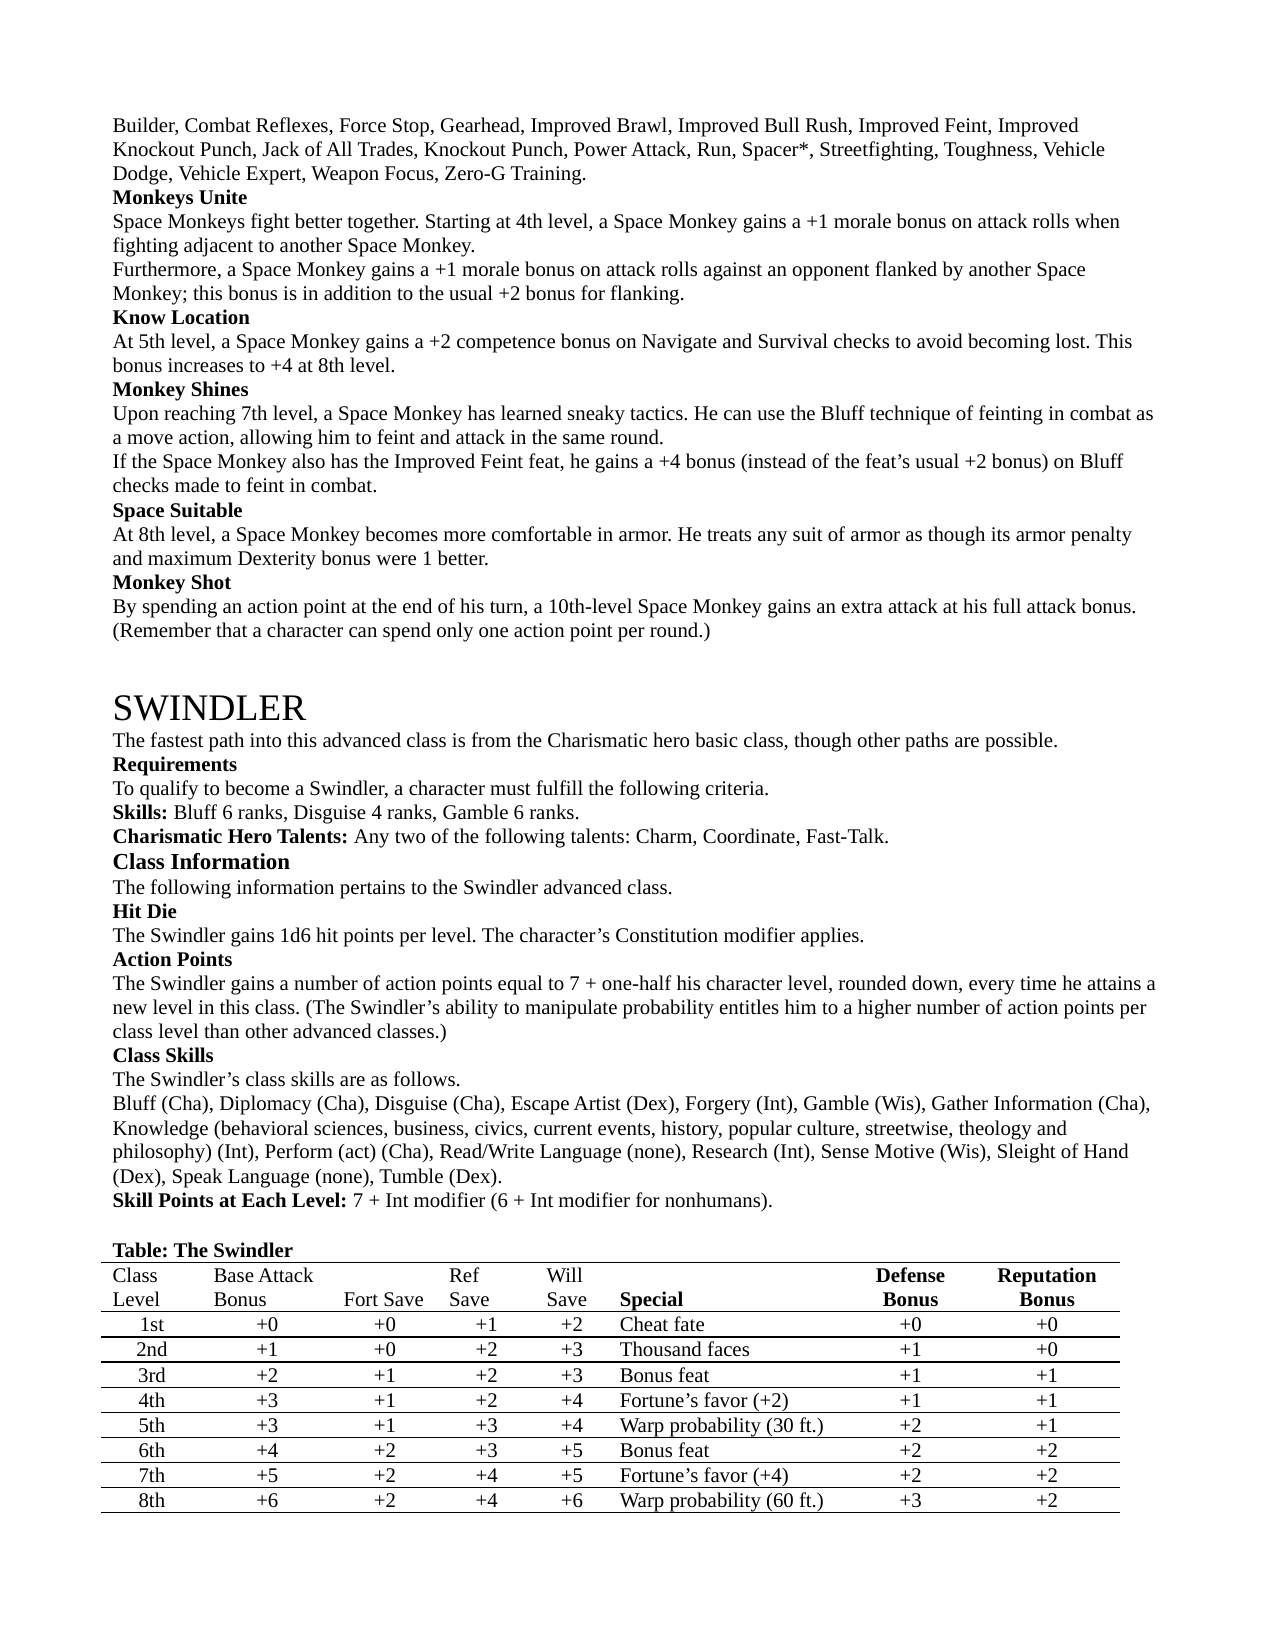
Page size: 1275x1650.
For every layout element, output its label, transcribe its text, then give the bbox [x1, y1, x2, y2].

text Monkeys Unite [112, 185, 1162, 209]
table_cell +2 [974, 1463, 1120, 1487]
table_cell +2 [535, 1312, 608, 1336]
table_cell +2 [332, 1488, 438, 1512]
text Upon reaching 7th level, a Space Monkey has learned sneaky tactics. He can use the Bluff technique of feinting in combat as a move action, allowing him to feint and attack in the same round. [112, 401, 1162, 449]
table_cell +0 [332, 1338, 438, 1361]
table_cell Fort Save [332, 1263, 438, 1311]
text Charismatic Hero Talents: Any two of the following talents: Charm, Coordinate, Fast-Talk. [112, 824, 1162, 848]
table_cell 5th [101, 1413, 202, 1437]
table_cell +1 [974, 1413, 1120, 1437]
table_cell 1st [101, 1312, 202, 1336]
table_cell +4 [535, 1388, 608, 1412]
table_cell +1 [332, 1388, 438, 1412]
table_cell Warp probability (30 ft.) [608, 1413, 847, 1437]
text The Swindler gains 1d6 hit points per level. The character’s Constitution modifier applies. [112, 923, 1162, 947]
text The Swindler gains a number of action points equal to 7 + one-half his character level, rounded down, every time he attains a new level in this class. (The Swindler’s ability to manipulate probability entitles him to a higher number of action points per class level than other advanced classes.) [112, 971, 1162, 1043]
table_cell +2 [847, 1438, 974, 1462]
table_cell +1 [847, 1363, 974, 1387]
table_cell +2 [438, 1338, 535, 1361]
table_cell 4th [101, 1388, 202, 1412]
table_cell +1 [332, 1413, 438, 1437]
table_cell Bonus feat [608, 1438, 847, 1462]
table_cell 6th [101, 1438, 202, 1462]
table_cell +1 [438, 1312, 535, 1336]
table_cell +6 [535, 1488, 608, 1512]
table_cell +0 [974, 1312, 1120, 1336]
table_cell +3 [535, 1363, 608, 1387]
table_cell 7th [101, 1463, 202, 1487]
table_cell +5 [535, 1463, 608, 1487]
table_cell +2 [974, 1488, 1120, 1512]
table_cell +0 [202, 1312, 332, 1336]
text Know Location [112, 305, 1162, 329]
text The following information pertains to the Swindler advanced class. [112, 875, 1162, 899]
table_cell Cheat fate [608, 1312, 847, 1336]
text Monkey Shot [112, 570, 1162, 594]
table_cell 8th [101, 1488, 202, 1512]
table_cell +2 [438, 1388, 535, 1412]
table_cell +4 [202, 1438, 332, 1462]
table_cell Fortune’s favor (+4) [608, 1463, 847, 1487]
table_cell 2nd [101, 1338, 202, 1361]
text At 8th level, a Space Monkey becomes more comfortable in armor. He treats any suit of armor as though its armor penalty and maximum Dexterity bonus were 1 better. [112, 522, 1162, 570]
text Skill Points at Each Level: 7 + Int modifier (6 + Int modifier for nonhumans). [112, 1188, 1162, 1212]
table_cell Ref Save [438, 1263, 535, 1311]
table_cell +2 [974, 1438, 1120, 1462]
table_cell +3 [438, 1438, 535, 1462]
table_cell Reputation Bonus [974, 1263, 1120, 1311]
table_cell +3 [202, 1413, 332, 1437]
table_cell +1 [974, 1388, 1120, 1412]
table_cell Bonus feat [608, 1363, 847, 1387]
table_cell +2 [847, 1413, 974, 1437]
table_cell Special [608, 1263, 847, 1311]
table_cell +2 [202, 1363, 332, 1387]
subtitle Class Information [112, 848, 1162, 875]
table_cell Warp probability (60 ft.) [608, 1488, 847, 1512]
text At 5th level, a Space Monkey gains a +2 competence bonus on Navigate and Survival checks to avoid becoming lost. This bonus increases to +4 at 8th level. [112, 329, 1162, 377]
text Monkey Shines [112, 377, 1162, 401]
text Class Skills [112, 1043, 1162, 1067]
table_header Table: The Swindler [101, 1238, 1120, 1262]
table_cell 3rd [101, 1363, 202, 1387]
table_cell Base Attack Bonus [202, 1263, 332, 1311]
table_cell Defense Bonus [847, 1263, 974, 1311]
text The Swindler’s class skills are as follows. [112, 1067, 1162, 1091]
subtitle Requirements [112, 752, 1162, 776]
table_cell +2 [847, 1463, 974, 1487]
table_cell Fortune’s favor (+2) [608, 1388, 847, 1412]
table_cell +1 [847, 1388, 974, 1412]
table_cell +0 [332, 1312, 438, 1336]
table_cell +1 [202, 1338, 332, 1361]
table_cell +4 [535, 1413, 608, 1437]
table_cell +1 [332, 1363, 438, 1387]
text By spending an action point at the end of his turn, a 10th-level Space Monkey gains an extra attack at his full attack bonus. (Remember that a character can spend only one action point per round.) [112, 594, 1162, 642]
table_cell +4 [438, 1463, 535, 1487]
table_cell Thousand faces [608, 1338, 847, 1361]
text Space Suitable [112, 497, 1162, 522]
text Builder, Combat Reflexes, Force Stop, Gearhead, Improved Brawl, Improved Bull Rush, Improved Feint, Improved Knockout Punch, Jack of All Trades, Knockout Punch, Power Attack, Run, Spacer*, Streetfighting, Toughness, Vehicle Dodge, Vehicle Expert, Weapon Focus, Zero-G Training. [112, 112, 1162, 185]
subtitle SWINDLER [112, 685, 1162, 728]
table_cell +3 [438, 1413, 535, 1437]
table_cell +0 [847, 1312, 974, 1336]
table_cell +2 [438, 1363, 535, 1387]
table_cell +4 [438, 1488, 535, 1512]
text Hit Die [112, 899, 1162, 923]
table_cell +5 [535, 1438, 608, 1462]
table_cell +1 [847, 1338, 974, 1361]
table_cell +3 [535, 1338, 608, 1361]
text Space Monkeys fight better together. Starting at 4th level, a Space Monkey gains a +1 morale bonus on attack rolls when fighting adjacent to another Space Monkey. [112, 209, 1162, 257]
table_cell +3 [847, 1488, 974, 1512]
text Skills: Bluff 6 ranks, Disguise 4 ranks, Gamble 6 ranks. [112, 800, 1162, 824]
text If the Space Monkey also has the Improved Feint feat, he gains a +4 bonus (instead of the feat’s usual +2 bonus) on Bluff checks made to feint in combat. [112, 449, 1162, 497]
table_cell +5 [202, 1463, 332, 1487]
table_cell Class Level [101, 1263, 202, 1311]
table_cell +1 [974, 1363, 1120, 1387]
table_cell +6 [202, 1488, 332, 1512]
text The fastest path into this advanced class is from the Charismatic hero basic class, though other paths are possible. [112, 728, 1162, 752]
table_cell +0 [974, 1338, 1120, 1361]
table_cell Will Save [535, 1263, 608, 1311]
table_cell +2 [332, 1438, 438, 1462]
table_cell +3 [202, 1388, 332, 1412]
text Action Points [112, 947, 1162, 971]
text Bluff (Cha), Diplomacy (Cha), Disguise (Cha), Escape Artist (Dex), Forgery (Int), Gamble (Wis), Gather Information (Cha), Knowledge (behavioral sciences, business, civics, current events, history, popular culture, streetwise, theology and philosophy) (Int), Perform (act) (Cha), Read/Write Language (none), Research (Int), Sense Motive (Wis), Sleight of Hand (Dex), Speak Language (none), Tumble (Dex). [112, 1091, 1162, 1188]
text Furthermore, a Space Monkey gains a +1 morale bonus on attack rolls against an opponent flanked by another Space Monkey; this bonus is in addition to the usual +2 bonus for flanking. [112, 257, 1162, 305]
table_cell +2 [332, 1463, 438, 1487]
text To qualify to become a Swindler, a character must fulfill the following criteria. [112, 776, 1162, 800]
